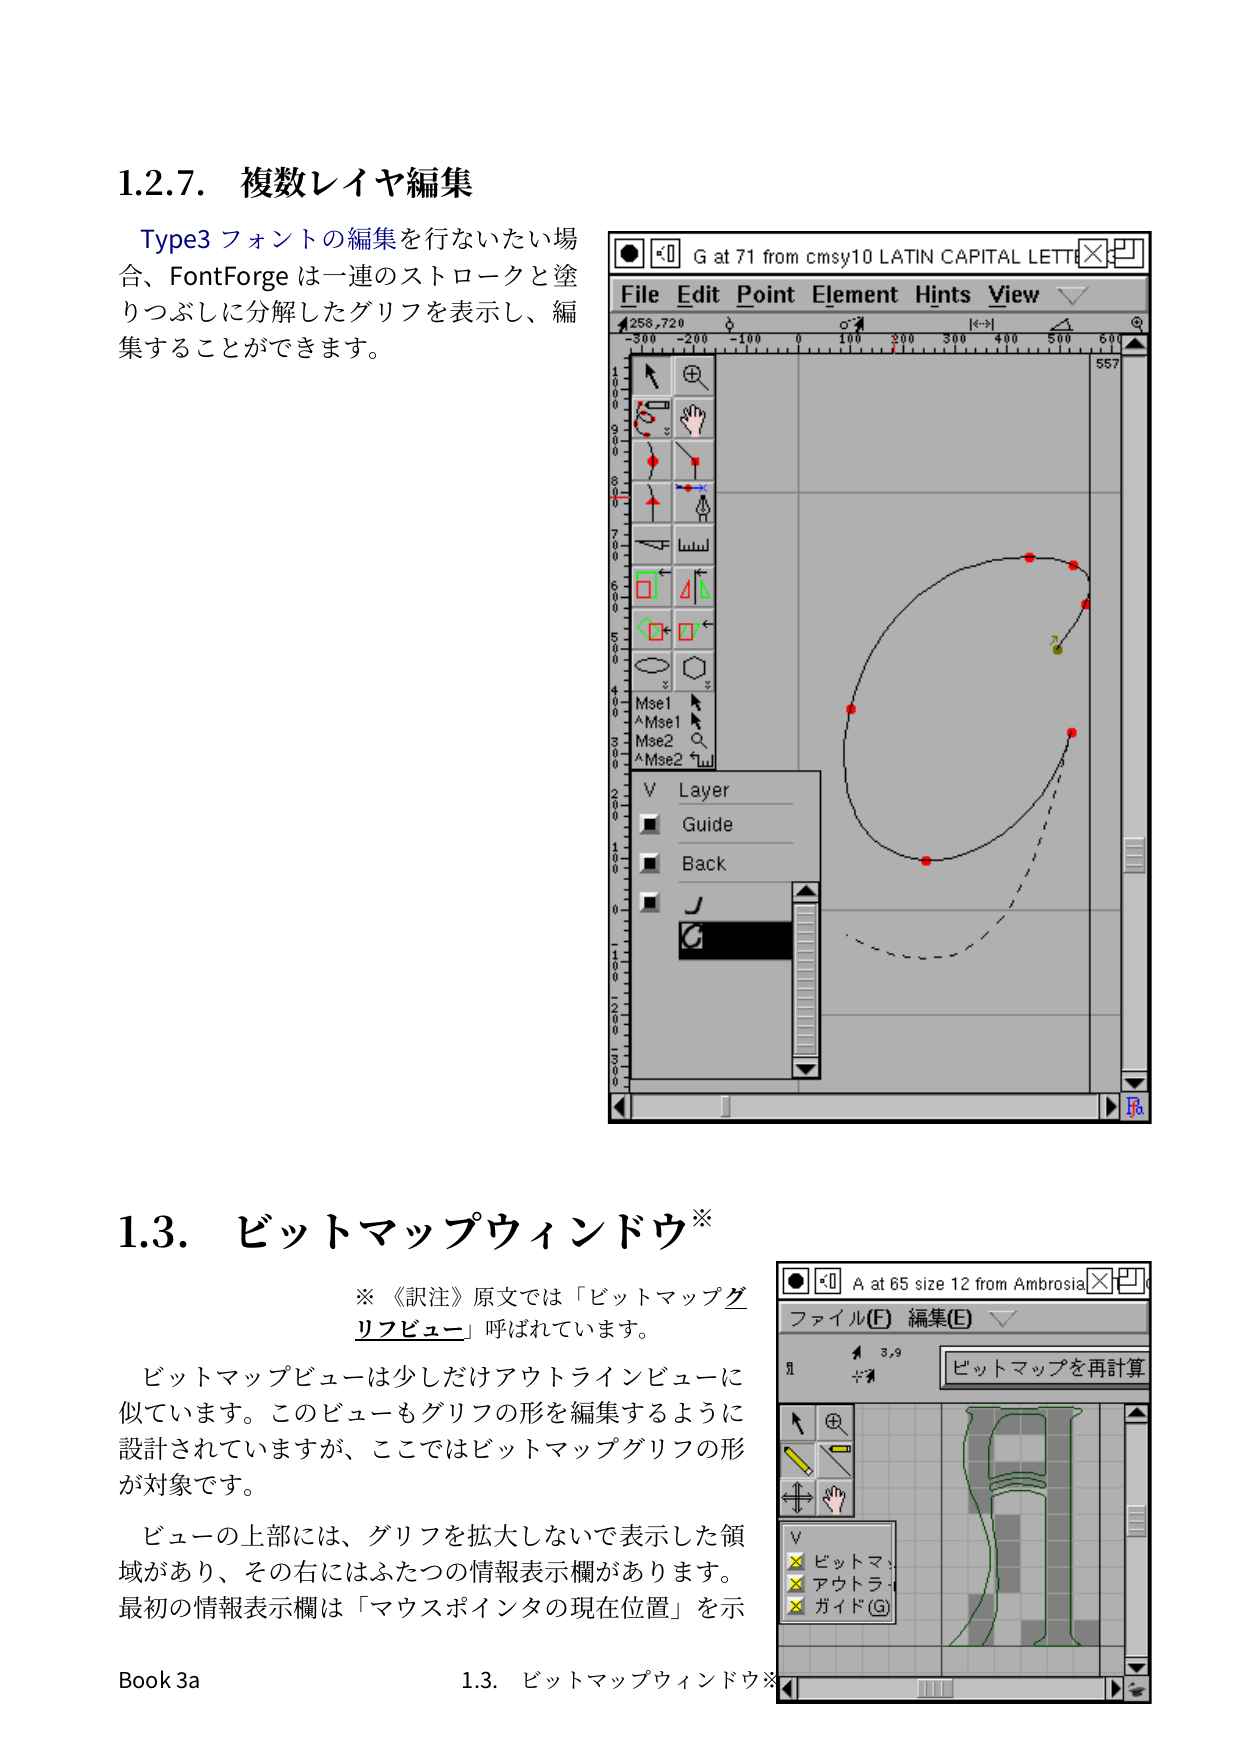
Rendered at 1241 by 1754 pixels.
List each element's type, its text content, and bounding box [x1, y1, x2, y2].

text Type3 フォントの編集を行ないたい場合、FontForge は一連のストロークと塗りつぶしに分解したグリフを表示し、編集することができます。 [118, 220, 1152, 364]
picture [776, 1261, 1152, 1704]
text ビューの上部には、グリフを拡大しないで表示した領域があり、その右にはふたつの情報表示欄があります。最初の情報表示欄は「マウスポインタの現在位置」を示 [118, 1517, 776, 1624]
text ビットマップビューは少しだけアウトラインビューに似ています。このビューもグリフの形を編集するように設計されていますが、ここではビットマップグリフの形が対象です。 [118, 1358, 776, 1502]
subtitle 1.3. ビットマップウィンドウ※ [118, 1200, 1152, 1260]
picture [607, 231, 1152, 1124]
subtitle 1.2.7. 複数レイヤ編集 [118, 157, 1152, 205]
text ※ 《訳注》原文では「ビットマップグリフビュー」呼ばれています。 [354, 1280, 776, 1343]
